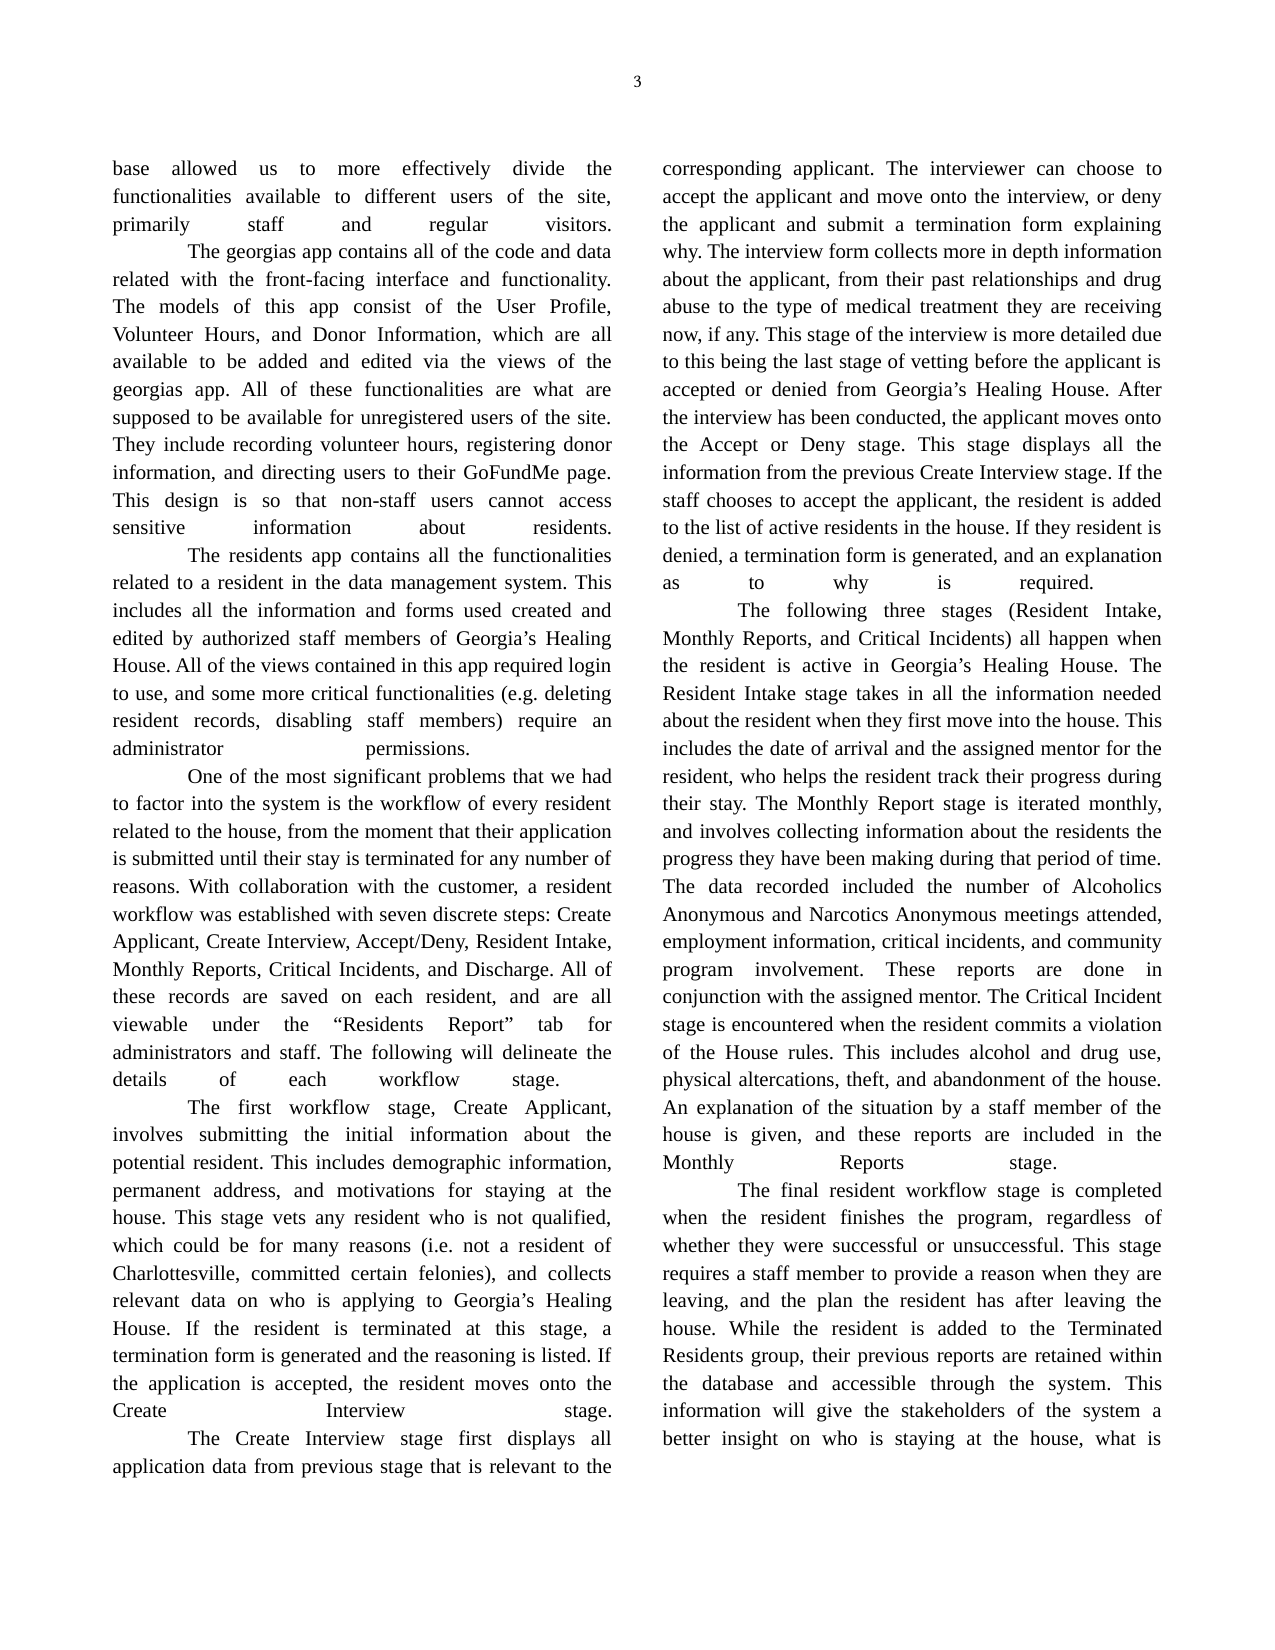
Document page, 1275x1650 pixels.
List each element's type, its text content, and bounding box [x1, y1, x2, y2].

text base allowed us to more effectively divide the functionalities available to different users of the site, primarily staff and regular visitors. The georgias app contains all of the code and data related with the front-facing interface and functionality. The models of this app consist of the User Profile, Volunteer Hours, and Donor Information, which are all available to be added and edited via the views of the georgias app. All of these functionalities are what are supposed to be available for unregistered users of the site. They include recording volunteer hours, registering donor information, and directing users to their GoFundMe page. This design is so that non-staff users cannot access sensitive information about residents. The residents app contains all the functionalities related to a resident in the data management system. This includes all the information and forms used created and edited by authorized staff members of Georgia’s Healing House. All of the views contained in this app required login to use, and some more critical functionalities (e.g. deleting resident records, disabling staff members) require an administrator permissions. One of the most significant problems that we had to factor into the system is the workflow of every resident related to the house, from the moment that their application is submitted until their stay is terminated for any number of reasons. With collaboration with the customer, a resident workflow was established with seven discrete steps: Create Applicant, Create Interview, Accept/Deny, Resident Intake, Monthly Reports, Critical Incidents, and Discharge. All of these records are saved on each resident, and are all viewable under the “Residents Report” tab for administrators and staff. The following will delineate the details of each workflow stage. The first workflow stage, Create Applicant, involves submitting the initial information about the potential resident. This includes demographic information, permanent address, and motivations for staying at the house. This stage vets any resident who is not qualified, which could be for many reasons (i.e. not a resident of Charlottesville, committed certain felonies), and collects relevant data on who is applying to Georgia’s Healing House. If the resident is terminated at this stage, a termination form is generated and the reasoning is listed. If the application is accepted, the resident moves onto the Create Interview stage. The Create Interview stage first displays all application data from previous stage that is relevant to the [112, 156, 612, 1478]
text corresponding applicant. The interviewer can choose to accept the applicant and move onto the interview, or deny the applicant and submit a termination form explaining why. The interview form collects more in depth information about the applicant, from their past relationships and drug abuse to the type of medical treatment they are receiving now, if any. This stage of the interview is more detailed due to this being the last stage of vetting before the applicant is accepted or denied from Georgia’s Healing House. After the interview has been conducted, the applicant moves onto the Accept or Deny stage. This stage displays all the information from the previous Create Interview stage. If the staff chooses to accept the applicant, the resident is added to the list of active residents in the house. If they resident is denied, a termination form is generated, and an explanation as to why is required. The following three stages (Resident Intake, Monthly Reports, and Critical Incidents) all happen when the resident is active in Georgia’s Healing House. The Resident Intake stage takes in all the information needed about the resident when they first move into the house. This includes the date of arrival and the assigned mentor for the resident, who helps the resident track their progress during their stay. The Monthly Report stage is iterated monthly, and involves collecting information about the residents the progress they have been making during that period of time. The data recorded included the number of Alcoholics Anonymous and Narcotics Anonymous meetings attended, employment information, critical incidents, and community program involvement. These reports are done in conjunction with the assigned mentor. The Critical Incident stage is encountered when the resident commits a violation of the House rules. This includes alcohol and drug use, physical altercations, theft, and abandonment of the house. An explanation of the situation by a staff member of the house is given, and these reports are included in the Monthly Reports stage. The final resident workflow stage is completed when the resident finishes the program, regardless of whether they were successful or unsuccessful. This stage requires a staff member to provide a reason when they are leaving, and the plan the resident has after leaving the house. While the resident is added to the Terminated Residents group, their previous reports are retained within the database and accessible through the system. This information will give the stakeholders of the system a better insight on who is staying at the house, what is [662, 156, 1162, 1450]
